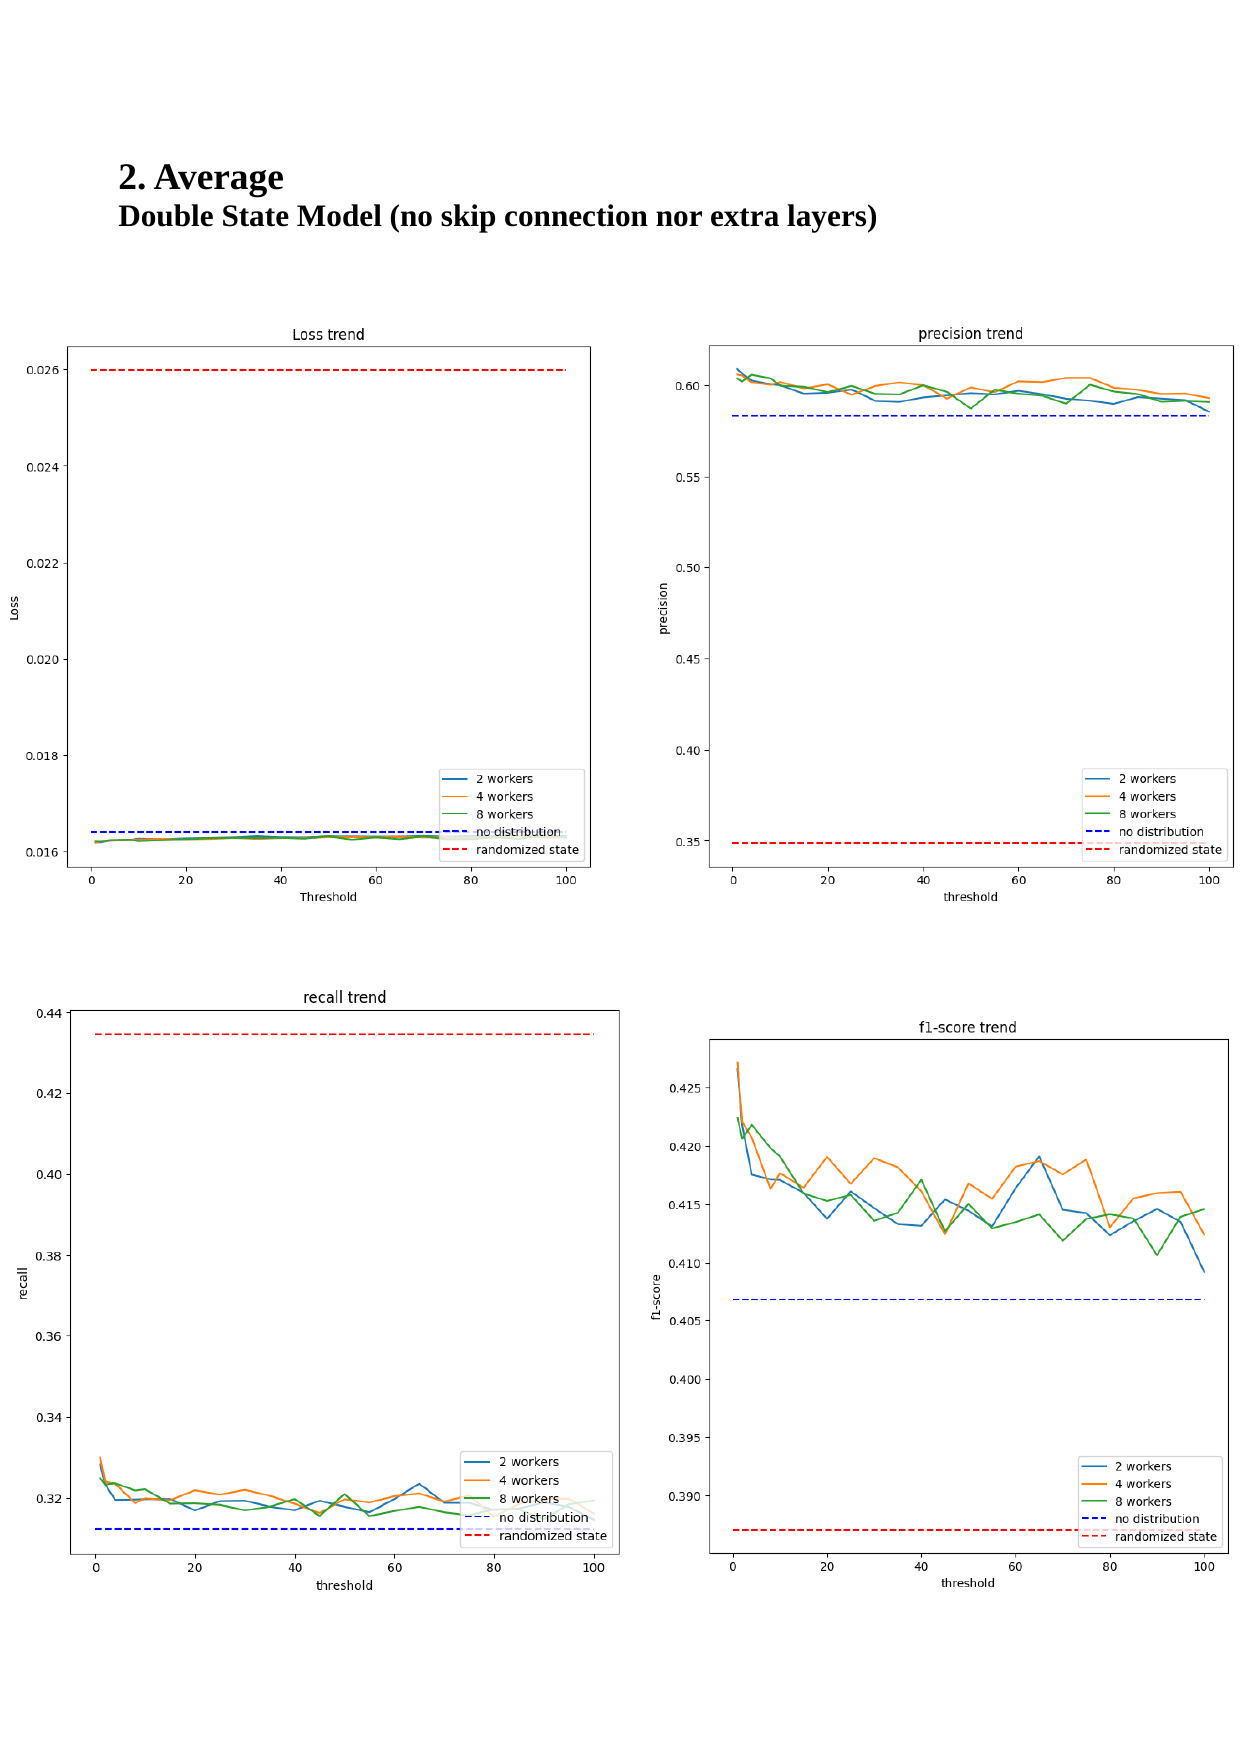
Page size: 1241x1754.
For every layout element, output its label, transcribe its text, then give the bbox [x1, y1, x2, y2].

picture [8, 981, 627, 1600]
picture [0, 320, 597, 911]
picture [643, 1012, 1235, 1597]
text 2. Average [118, 154, 1122, 197]
text Double State Model (no skip connection nor extra layers) [118, 197, 1122, 233]
picture [649, 319, 1240, 911]
